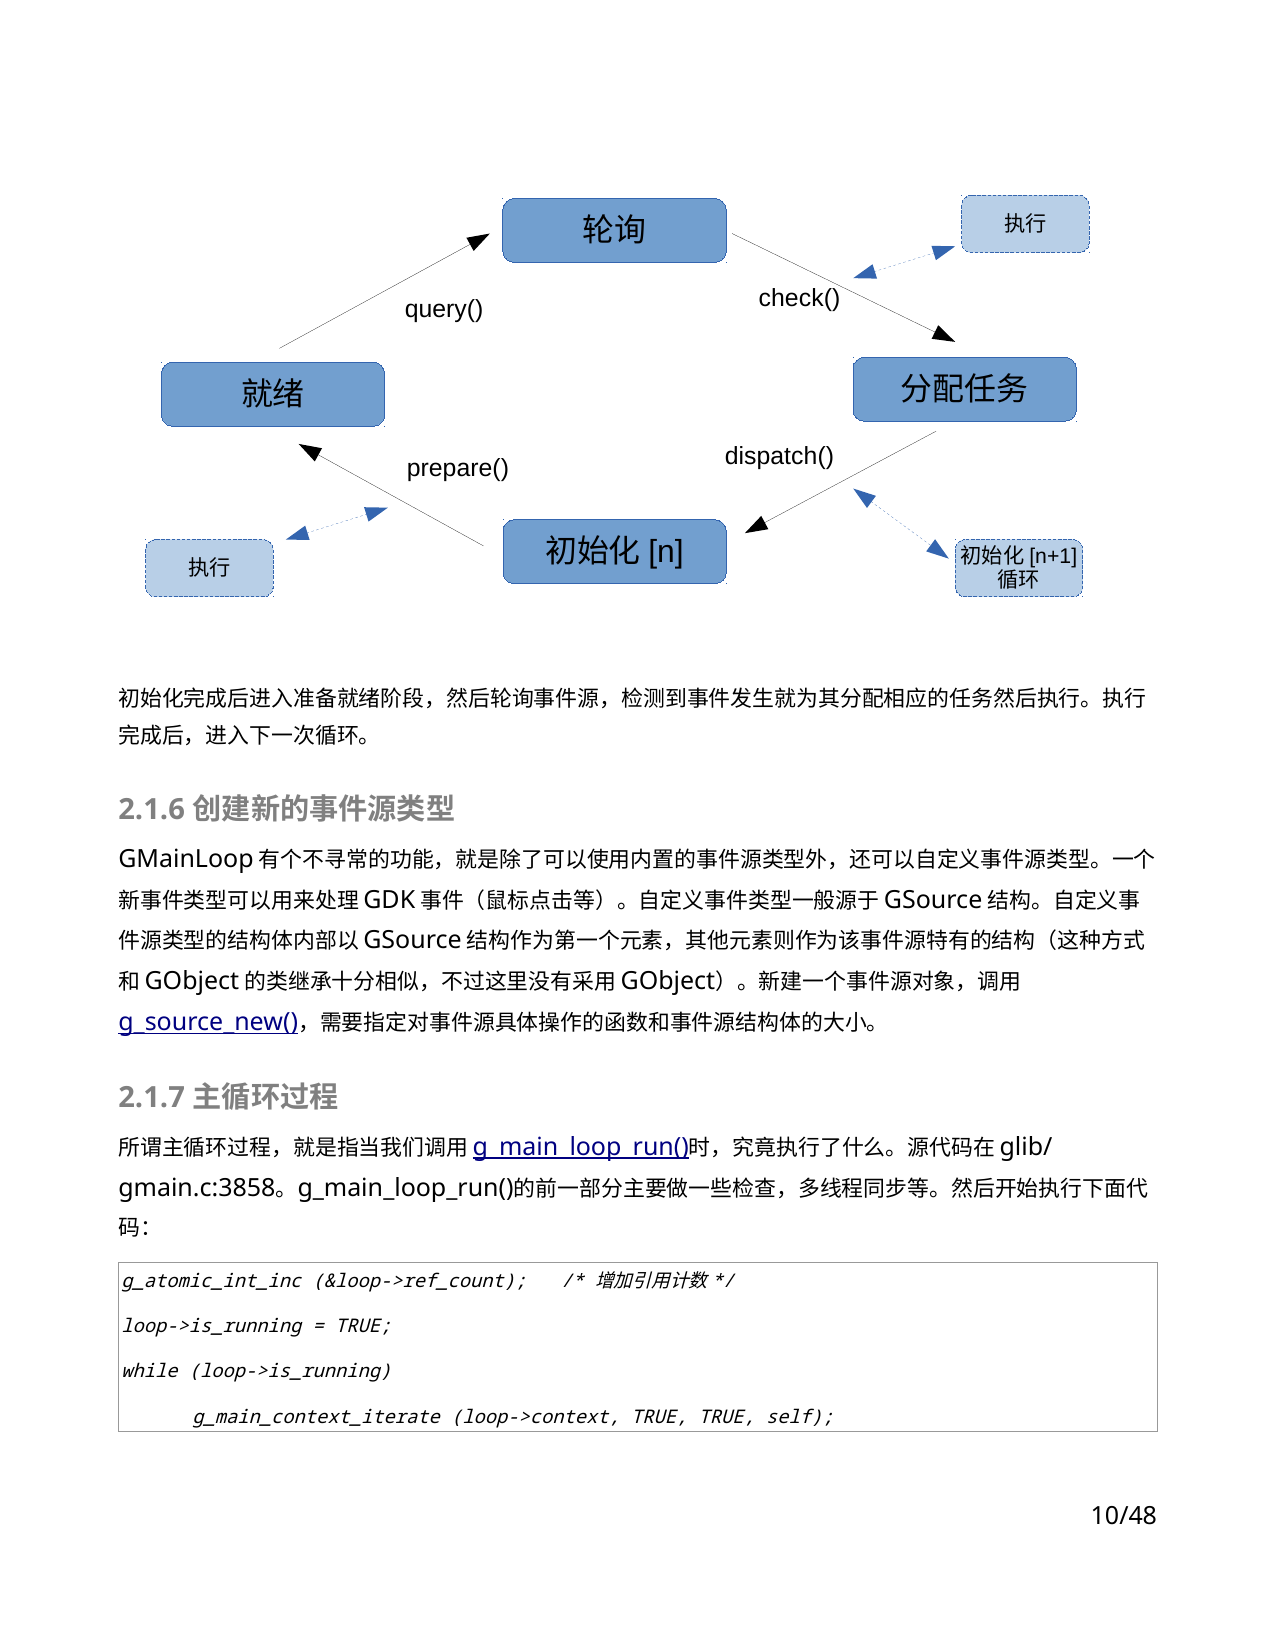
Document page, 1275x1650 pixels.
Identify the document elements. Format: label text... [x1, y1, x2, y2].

subtitle 2.1.6 创建新的事件源类型 [118, 786, 1157, 828]
text GMainLoop有个不寻常的功能，就是除了可以使用内置的事件源类型外，还可以自定义事件源类型。一个新事件类型可以用来处理GDK事件（鼠标点击等）。自定义事件类型一般源于GSource结构。自定义事件源类型的结构体内部以GSource结构作为第一个元素，其他元素则作为该事件源特有的结构（这种方式和GObject的类继承十分相似，不过这里没有采用GObject）。新建一个事件源对象，调用g_source_new()，需要指定对事件源具体操作的函数和事件源结构体的大小。 [118, 840, 1157, 1038]
subtitle 2.1.7 主循环过程 [118, 1074, 1157, 1116]
text 所谓主循环过程，就是指当我们调用g_main_loop_run()时，究竟执行了什么。源代码在glib/gmain.c:3858。g_main_loop_run()的前一部分主要做一些检查，多线程同步等。然后开始执行下面代码： [118, 1129, 1157, 1241]
text loop->is_running = TRUE; [119, 1309, 1157, 1338]
text 初始化完成后进入准备就绪阶段，然后轮询事件源，检测到事件发生就为其分配相应的任务然后执行。执行完成后，进入下一次循环。 [118, 118, 1157, 750]
text while (loop->is_running) [119, 1355, 1157, 1383]
text g_main_context_iterate (loop->context, TRUE, TRUE, self); [119, 1400, 1157, 1431]
text g_atomic_int_inc (&loop->ref_count); /* 增加引用计数 */ [119, 1263, 1157, 1293]
